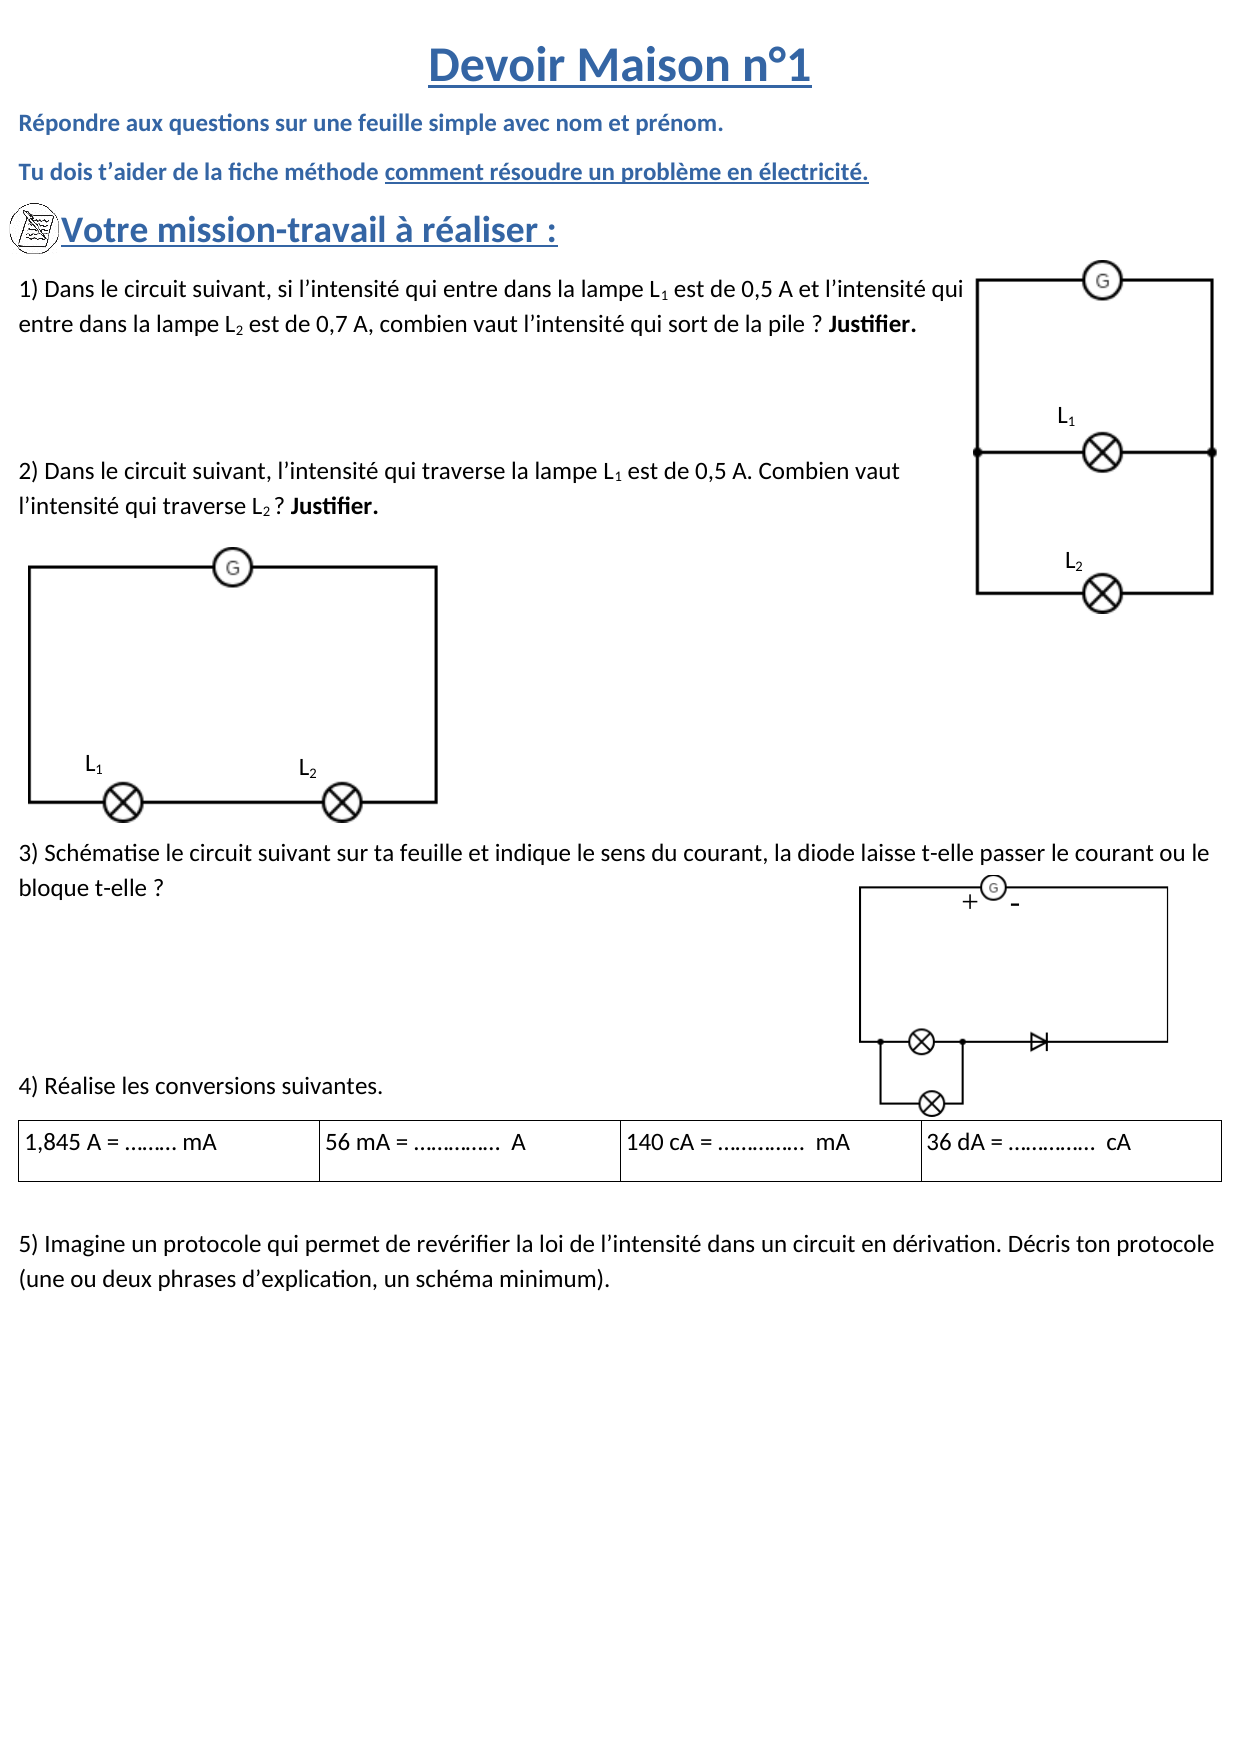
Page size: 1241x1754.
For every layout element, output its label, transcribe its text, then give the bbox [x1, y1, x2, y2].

text 3) Schématise le circuit suivant sur ta feuille et indique le sens du courant, la diode laisse t-elle passer le courant ou le bloque t-elle ? [18, 837, 1221, 903]
text 4) Réalise les conversions suivantes. [18, 1070, 859, 1101]
table_header 1,845 A = ……… mA [19, 1121, 319, 1181]
text 1) Dans le circuit suivant, si l’intensité qui entre dans la lampe L1 est de 0,5 A et l’intensité qui entre dans la lampe L2 est de 0,7 A, combien vaut l’intensité qui sort de la pile ? Justifier. [18, 273, 973, 339]
text 5) Imagine un protocole qui permet de revérifier la loi de l’intensité dans un circuit en dérivation. Décris ton protocole (une ou deux phrases d’explication, un schéma minimum). [18, 1229, 1221, 1294]
picture [9, 203, 59, 254]
picture [28, 547, 438, 823]
table_header 140 cA = …………… mA [621, 1121, 921, 1181]
text Votre mission-travail à réaliser : [59, 206, 1221, 252]
text [1169, 1070, 1221, 1101]
picture [859, 875, 1169, 1117]
picture [973, 260, 1217, 614]
text 2) Dans le circuit suivant, l’intensité qui traverse la lampe L1 est de 0,5 A. Combien vaut l’intensité qui traverse L2 ? Justifier. [18, 455, 973, 521]
text Répondre aux questions sur une feuille simple avec nom et prénom. [18, 107, 1221, 137]
table_header 36 dA = …………… cA [922, 1121, 1221, 1181]
title Devoir Maison n°1 [18, 33, 1221, 94]
table_header 56 mA = …………… A [320, 1121, 620, 1181]
text Tu dois t’aider de la fiche méthode comment résoudre un problème en électricité. [18, 156, 1221, 187]
